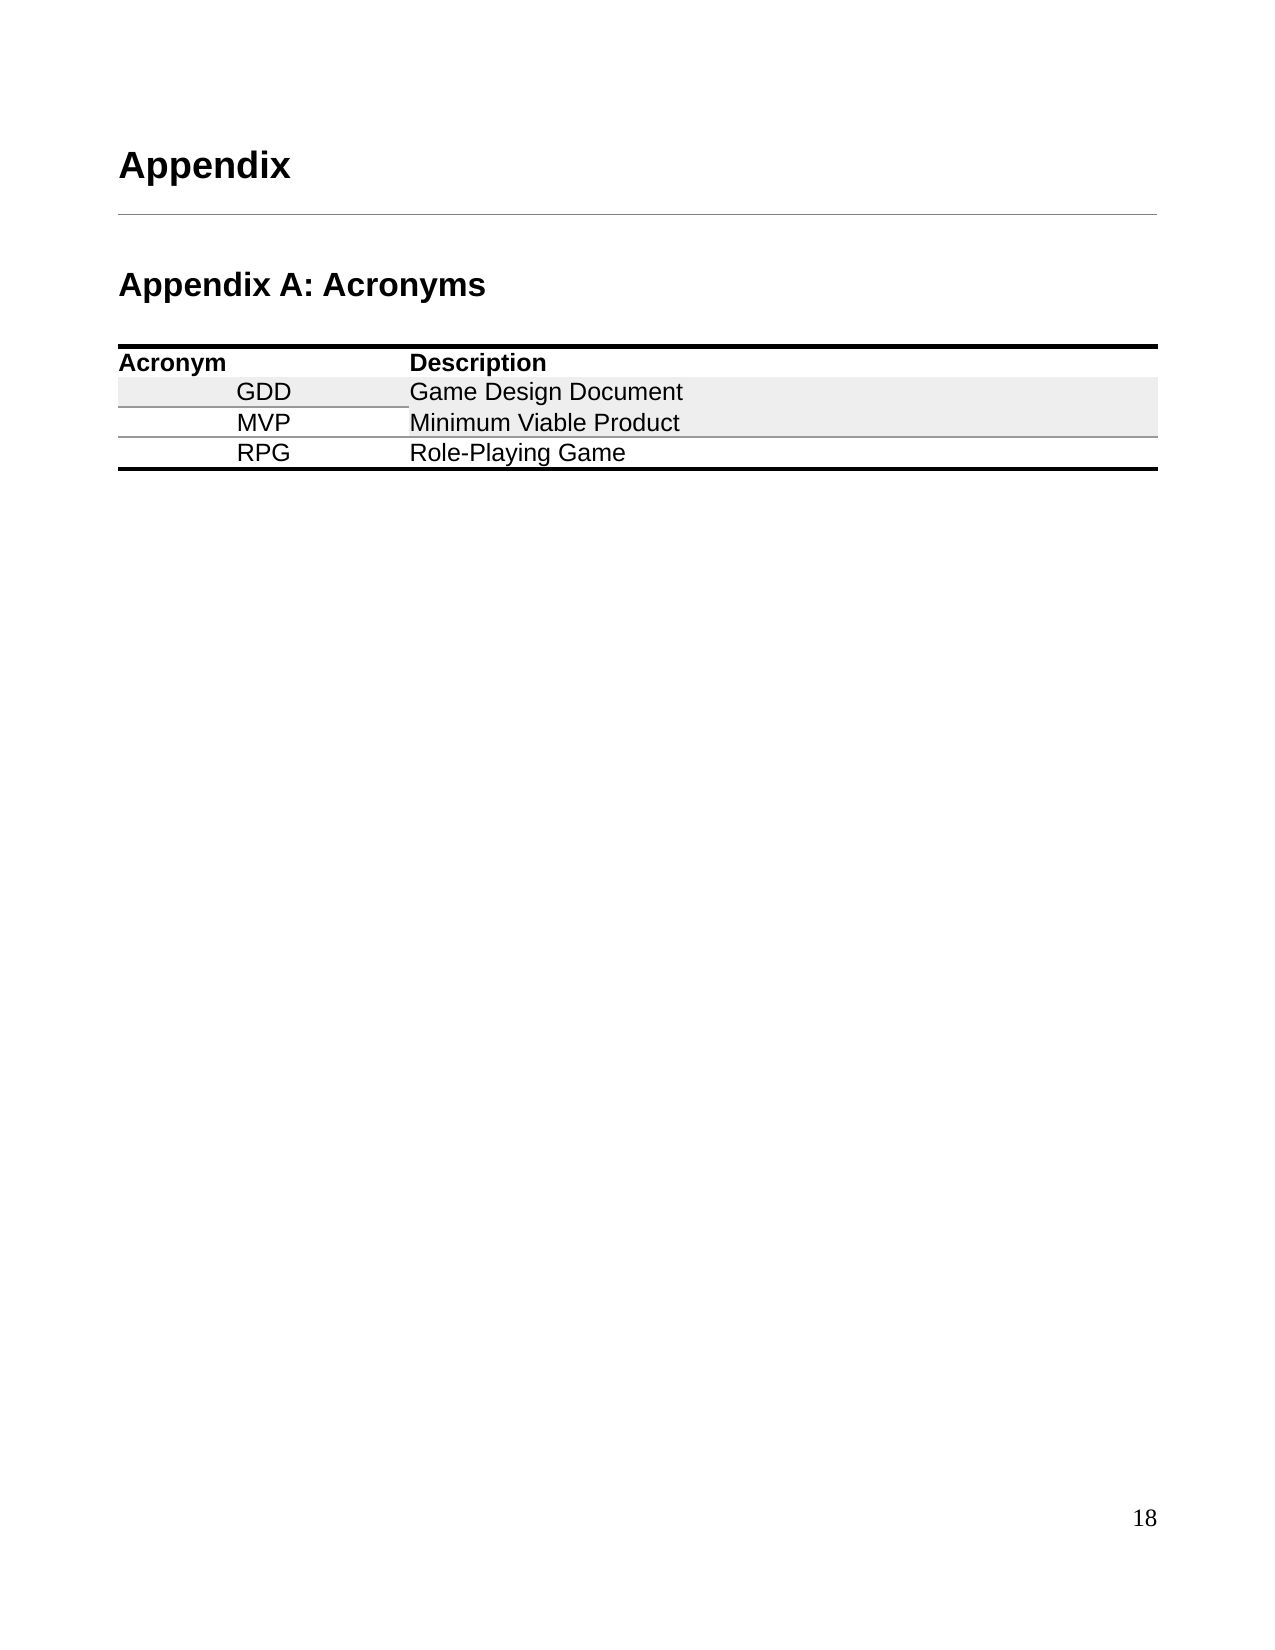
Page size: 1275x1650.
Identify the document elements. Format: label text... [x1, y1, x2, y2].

subtitle Appendix [118, 143, 1157, 187]
table_cell Role-Playing Game [409, 438, 1158, 467]
table_cell GDD [118, 377, 409, 406]
table_header Acronym [118, 349, 409, 377]
table_header Description [409, 349, 1158, 377]
table_cell RPG [118, 438, 409, 467]
table_cell Game Design Document [409, 377, 1158, 406]
table_cell MVP [118, 408, 409, 436]
subtitle Appendix A: Acronyms [118, 264, 1157, 303]
table_cell Minimum Viable Product [409, 406, 1158, 436]
